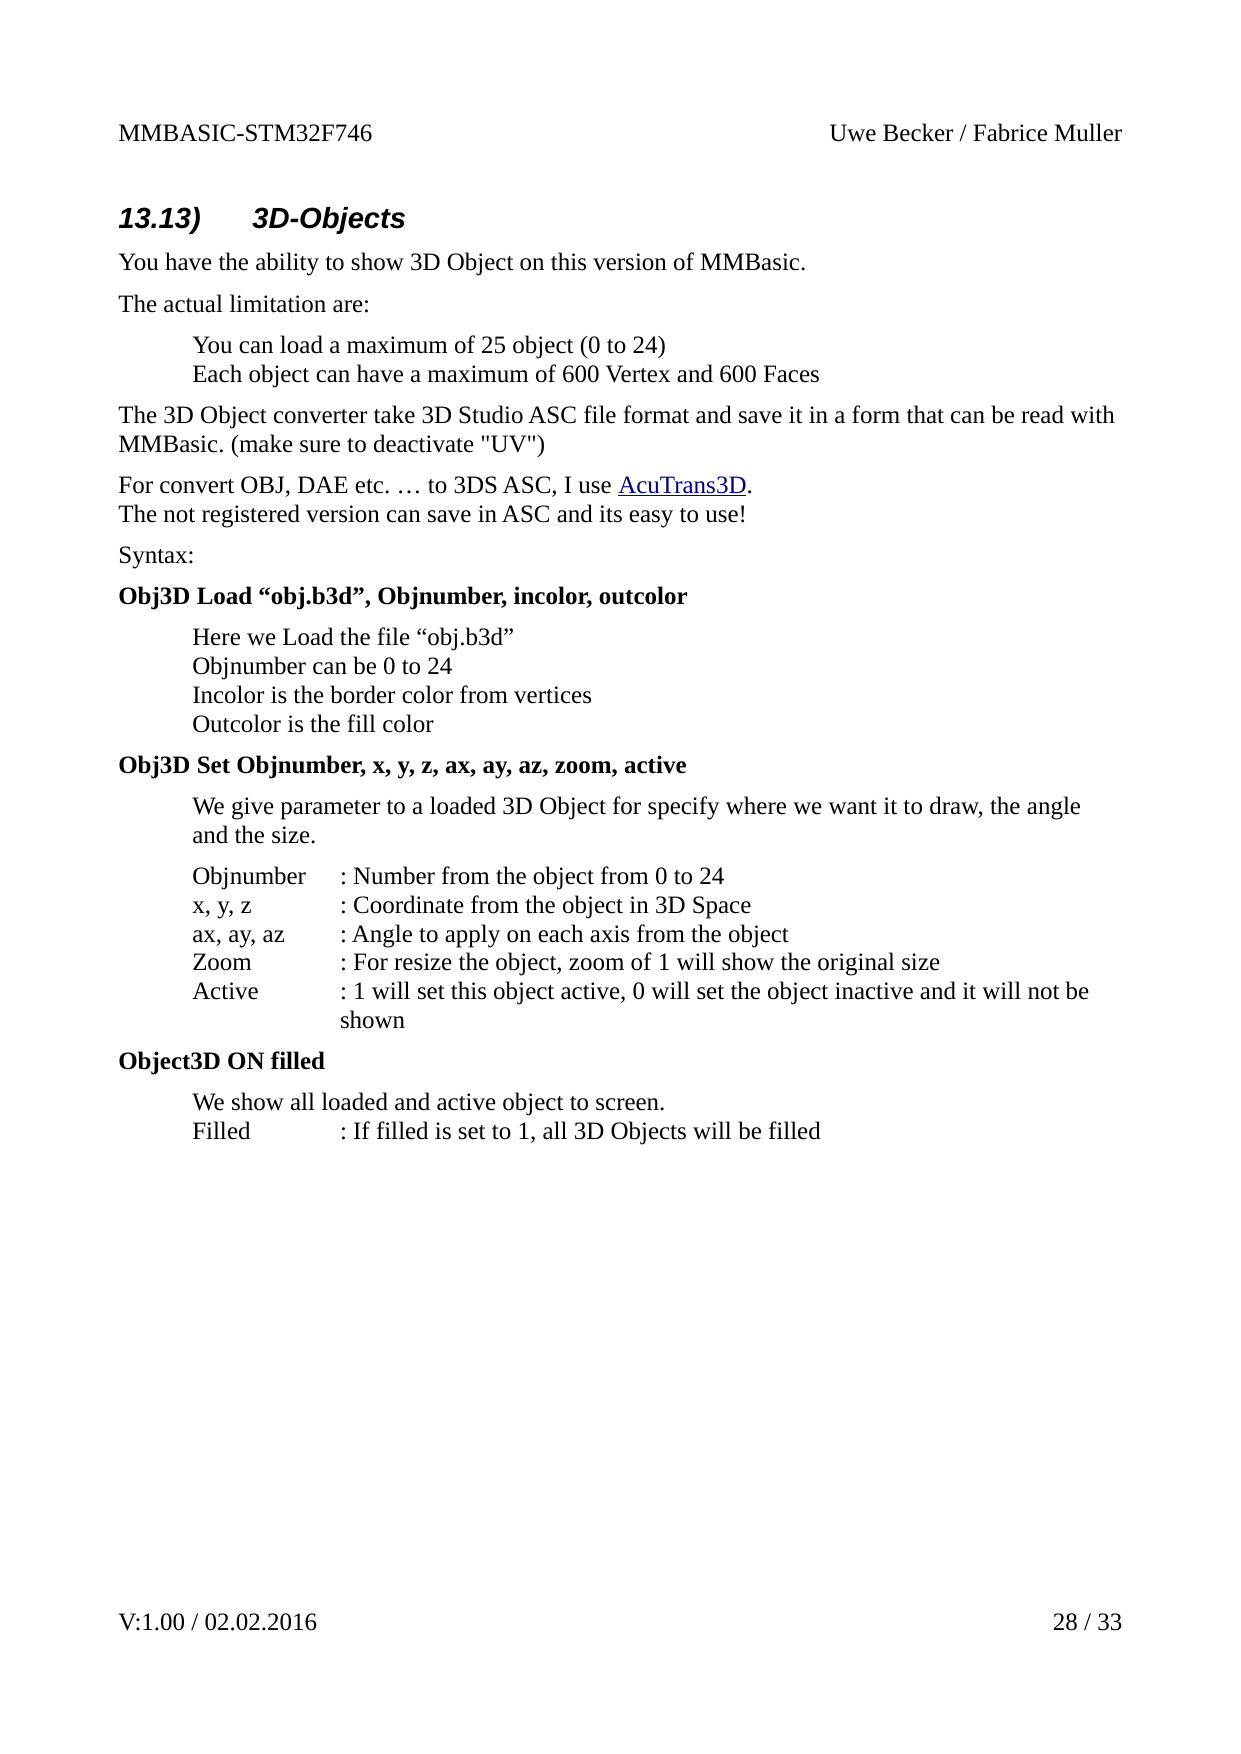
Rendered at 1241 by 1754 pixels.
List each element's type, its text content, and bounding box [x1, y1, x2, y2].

text Objnumber : Number from the object from 0 to 24 x, y, z : Coordinate from the object in 3D Space ax, ay, az : Angle to apply on each axis from the object Zoom : For resize the object, zoom of 1 will show the original size Active : 1 will set this object active, 0 will set the object inactive and it will not be shown [118, 861, 1122, 1034]
subtitle 3D-Objects [118, 201, 1122, 235]
text The 3D Object converter take 3D Studio ASC file format and save it in a form that can be read with MMBasic. (make sure to deactivate "UV") [118, 400, 1122, 457]
text Syntax: [118, 540, 1122, 569]
text The actual limitation are: [118, 289, 1122, 317]
text Obj3D Load “obj.b3d”, Objnumber, incolor, outcolor [118, 581, 1122, 610]
text Here we Load the file “obj.b3d” Objnumber can be 0 to 24 Incolor is the border color from vertices Outcolor is the fill color [118, 622, 1122, 737]
text You have the ability to show 3D Object on this version of MMBasic. [118, 247, 1122, 276]
text Obj3D Set Objnumber, x, y, z, ax, ay, az, zoom, active [118, 750, 1122, 779]
text We give parameter to a loaded 3D Object for specify where we want it to draw, the angle and the size. [118, 791, 1122, 849]
text Object3D ON filled [118, 1046, 1122, 1075]
text You can load a maximum of 25 object (0 to 24) Each object can have a maximum of 600 Vertex and 600 Faces [118, 330, 1122, 387]
text We show all loaded and active object to screen. Filled : If filled is set to 1, all 3D Objects will be filled [118, 1087, 1122, 1145]
text For convert OBJ, DAE etc. … to 3DS ASC, I use AcuTrans3D. The not registered version can save in ASC and its easy to use! [118, 470, 1122, 527]
